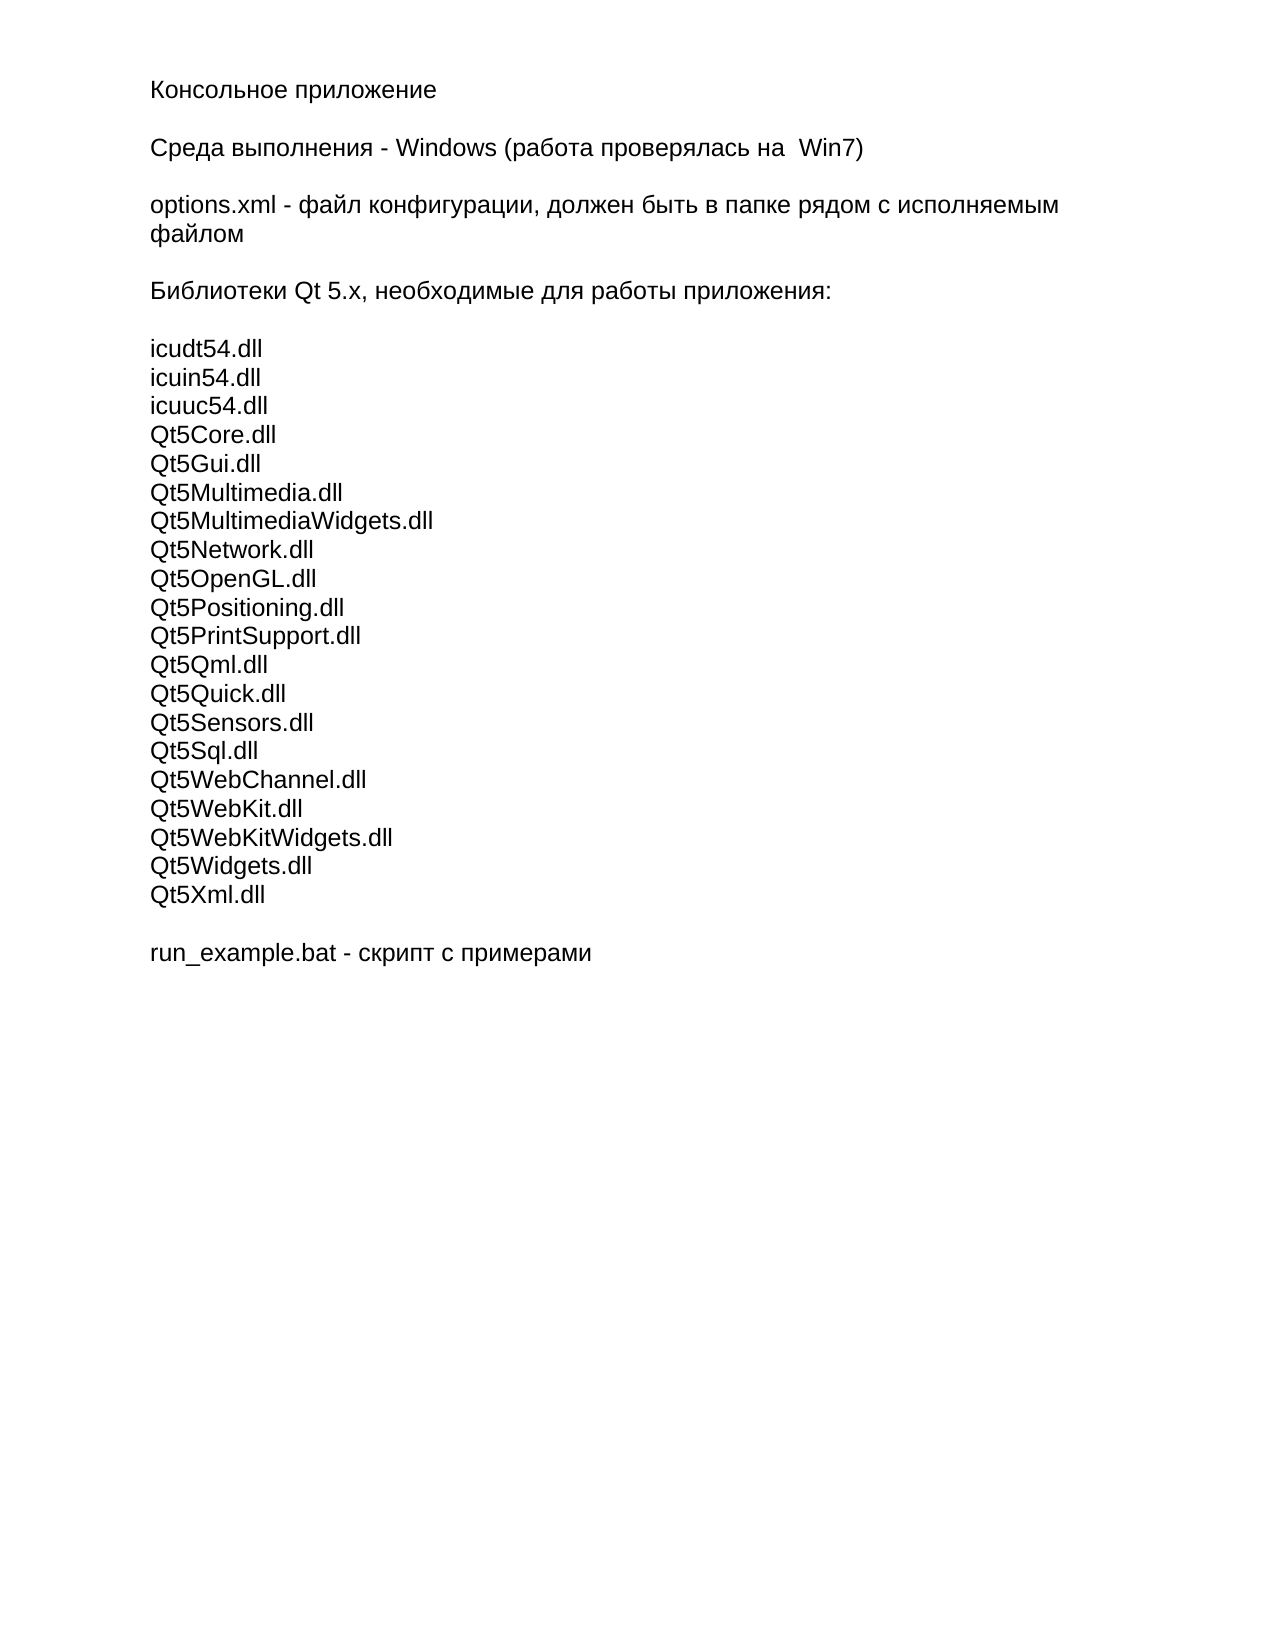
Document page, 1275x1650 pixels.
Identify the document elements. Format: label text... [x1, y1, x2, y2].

text Среда выполнения - Windows (работа проверялась на Win7) [150, 132, 1125, 161]
text run_example.bat - скрипт с примерами [150, 937, 1125, 966]
text icuuc54.dll [150, 391, 1125, 420]
text icuin54.dll [150, 362, 1125, 391]
text Qt5Quick.dll [150, 679, 1125, 707]
text Qt5WebKit.dll [150, 794, 1125, 822]
text Qt5Gui.dll [150, 449, 1125, 477]
text Qt5WebChannel.dll [150, 765, 1125, 794]
text Библиотеки Qt 5.x, необходимые для работы приложения: [150, 276, 1125, 305]
text Qt5WebKitWidgets.dll [150, 822, 1125, 851]
text options.xml - файл конфигурации, должен быть в папке рядом с исполняемым файлом [150, 190, 1125, 247]
text Qt5Xml.dll [150, 880, 1125, 909]
text Qt5Positioning.dll [150, 592, 1125, 621]
text Qt5Core.dll [150, 420, 1125, 449]
text Qt5PrintSupport.dll [150, 621, 1125, 650]
text Qt5Widgets.dll [150, 851, 1125, 880]
text Qt5Qml.dll [150, 650, 1125, 679]
text Qt5Multimedia.dll [150, 477, 1125, 506]
text Qt5OpenGL.dll [150, 564, 1125, 592]
text Консольное приложение [150, 75, 1125, 104]
text Qt5Sensors.dll [150, 707, 1125, 736]
text Qt5Network.dll [150, 535, 1125, 564]
text Qt5Sql.dll [150, 736, 1125, 765]
text Qt5MultimediaWidgets.dll [150, 506, 1125, 535]
text icudt54.dll [150, 334, 1125, 362]
